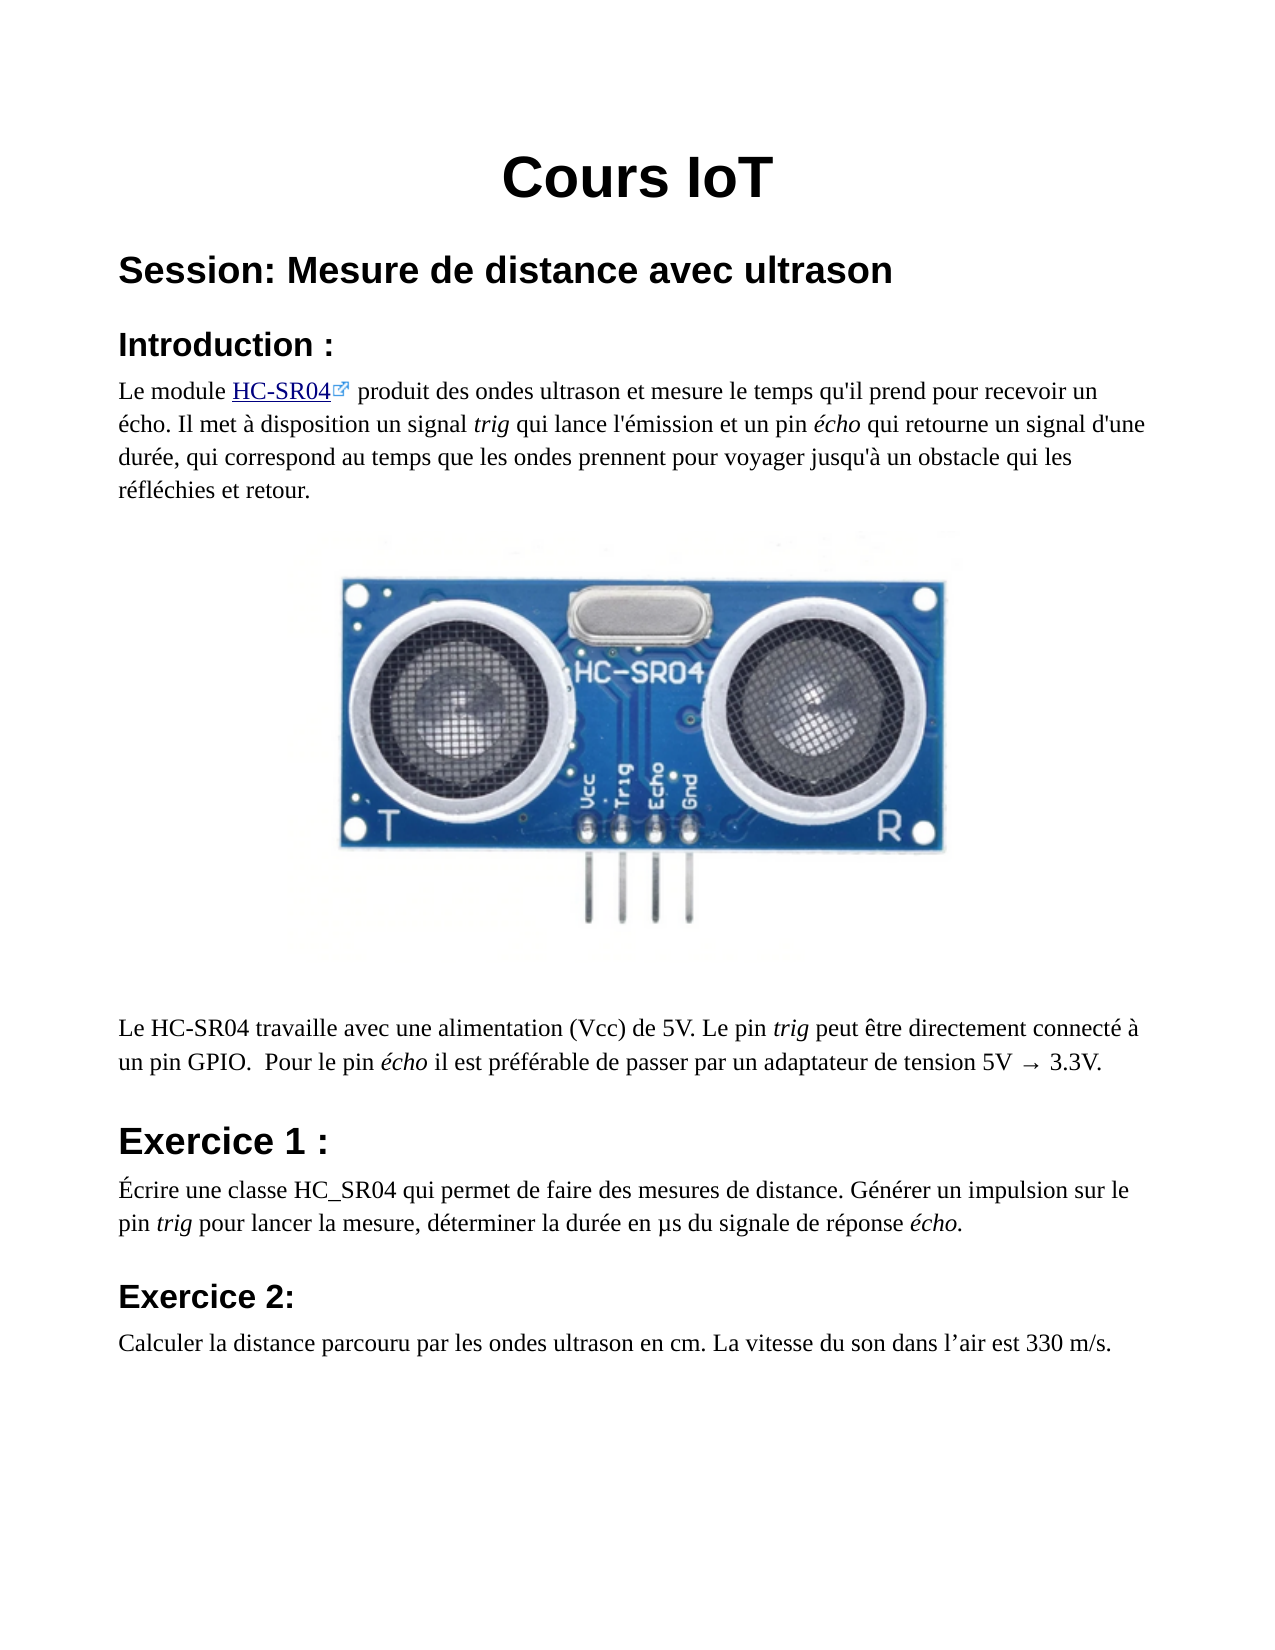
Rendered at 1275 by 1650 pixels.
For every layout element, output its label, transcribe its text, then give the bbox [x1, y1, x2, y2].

subtitle Exercice 2: [118, 1277, 1157, 1315]
text Le module HC-SR04 produit des ondes ultrason et mesure le temps qu'il prend pour recevoir un écho. Il met à disposition un signal trig qui lance l'émission et un pin écho qui retourne un signal d'une durée, qui correspond au temps que les ondes prennent pour voyager jusqu'à un obstacle qui les réfléchies et retour. [118, 376, 1157, 504]
subtitle Session: Mesure de distance avec ultrason [118, 248, 1157, 291]
subtitle Exercice 1 : [118, 1119, 1157, 1163]
subtitle Introduction : [118, 325, 1157, 363]
text Le HC-SR04 travaille avec une alimentation (Vcc) de 5V. Le pin trig peut être directement connecté à un pin GPIO. Pour le pin écho il est préférable de passer par un adaptateur de tension 5V → 3.3V. [118, 1013, 1157, 1075]
text Écrire une classe HC_SR04 qui permet de faire des mesures de distance. Générer un impulsion sur le pin trig pour lancer la mesure, déterminer la durée en µs du signale de réponse écho. [118, 1175, 1157, 1237]
picture [330, 380, 351, 400]
picture [282, 531, 993, 963]
title Cours IoT [118, 143, 1157, 210]
text Calculer la distance parcouru par les ondes ultrason en cm. La vitesse du son dans l’air est 330 m/s. [118, 1328, 1157, 1357]
